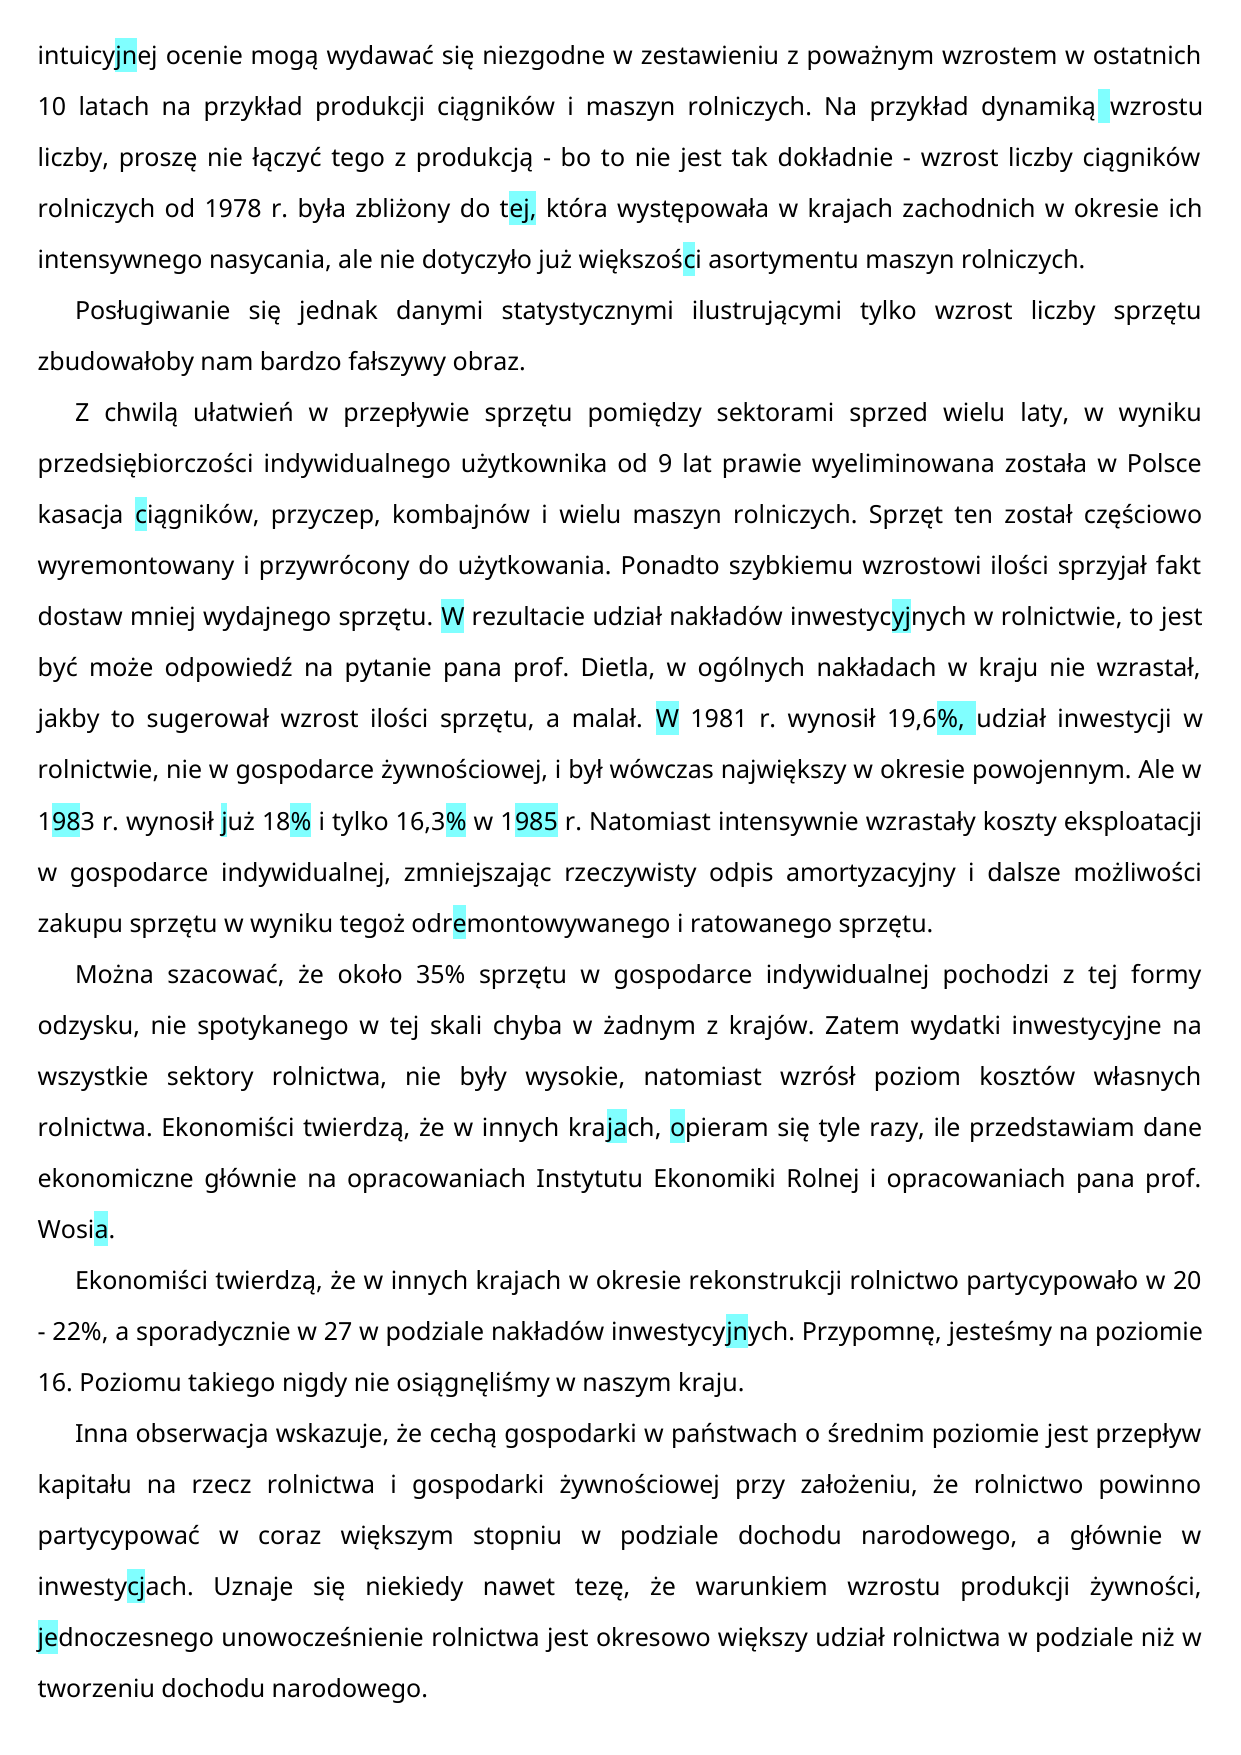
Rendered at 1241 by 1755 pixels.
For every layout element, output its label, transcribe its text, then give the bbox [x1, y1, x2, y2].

text Posługiwanie się jednak danymi statystycznymi ilustrującymi tylko wzrost liczby sprzętu zbudowałoby nam bardzo fałszywy obraz. [37, 293, 1203, 378]
text intuicyjnej ocenie mogą wydawać się niezgodne w zestawieniu z poważnym wzrostem w ostatnich 10 latach na przykład produkcji ciągników i maszyn rolniczych. Na przykład dynamiką wzrostu liczby, proszę nie łączyć tego z produkcją - bo to nie jest tak dokładnie - wzrost liczby ciągników rolniczych od 1978 r. była zbliżony do tej, która występowała w krajach zachodnich w okresie ich intensywnego nasycania, ale nie dotyczyło już większości asortymentu maszyn rolniczych. [37, 37, 1203, 276]
text Z chwilą ułatwień w przepływie sprzętu pomiędzy sektorami sprzed wielu laty, w wyniku przedsiębiorczości indywidualnego użytkownika od 9 lat prawie wyeliminowana została w Polsce kasacja ciągników, przyczep, kombajnów i wielu maszyn rolniczych. Sprzęt ten został częściowo wyremontowany i przywrócony do użytkowania. Ponadto szybkiemu wzrostowi ilości sprzyjał fakt dostaw mniej wydajnego sprzętu. W rezultacie udział nakładów inwestycyjnych w rolnictwie, to jest być może odpowiedź na pytanie pana prof. Dietla, w ogólnych nakładach w kraju nie wzrastał, jakby to sugerował wzrost ilości sprzętu, a malał. W 1981 r. wynosił 19,6%, udział inwestycji w rolnictwie, nie w gospodarce żywnościowej, i był wówczas największy w okresie powojennym. Ale w 1983 r. wynosił już 18% i tylko 16,3% w 1985 r. Natomiast intensywnie wzrastały koszty eksploatacji w gospodarce indywidualnej, zmniejszając rzeczywisty odpis amortyzacyjny i dalsze możliwości zakupu sprzętu w wyniku tegoż odremontowywanego i ratowanego sprzętu. [37, 395, 1203, 939]
text Inna obserwacja wskazuje, że cechą gospodarki w państwach o średnim poziomie jest przepływ kapitału na rzecz rolnictwa i gospodarki żywnościowej przy założeniu, że rolnictwo powinno partycypować w coraz większym stopniu w podziale dochodu narodowego, a głównie w inwestycjach. Uznaje się niekiedy nawet tezę, że warunkiem wzrostu produkcji żywności, jednoczesnego unowocześnienie rolnictwa jest okresowo większy udział rolnictwa w podziale niż w tworzeniu dochodu narodowego. [37, 1416, 1203, 1705]
text Ekonomiści twierdzą, że w innych krajach w okresie rekonstrukcji rolnictwo partycypowało w 20 - 22%, a sporadycznie w 27 w podziale nakładów inwestycyjnych. Przypomnę, jesteśmy na poziomie 16. Poziomu takiego nigdy nie osiągnęliśmy w naszym kraju. [37, 1262, 1203, 1399]
text Można szacować, że około 35% sprzętu w gospodarce indywidualnej pochodzi z tej formy odzysku, nie spotykanego w tej skali chyba w żadnym z krajów. Zatem wydatki inwestycyjne na wszystkie sektory rolnictwa, nie były wysokie, natomiast wzrósł poziom kosztów własnych rolnictwa. Ekonomiści twierdzą, że w innych krajach, opieram się tyle razy, ile przedstawiam dane ekonomiczne głównie na opracowaniach Instytutu Ekonomiki Rolnej i opracowaniach pana prof. Wosia. [37, 956, 1203, 1246]
